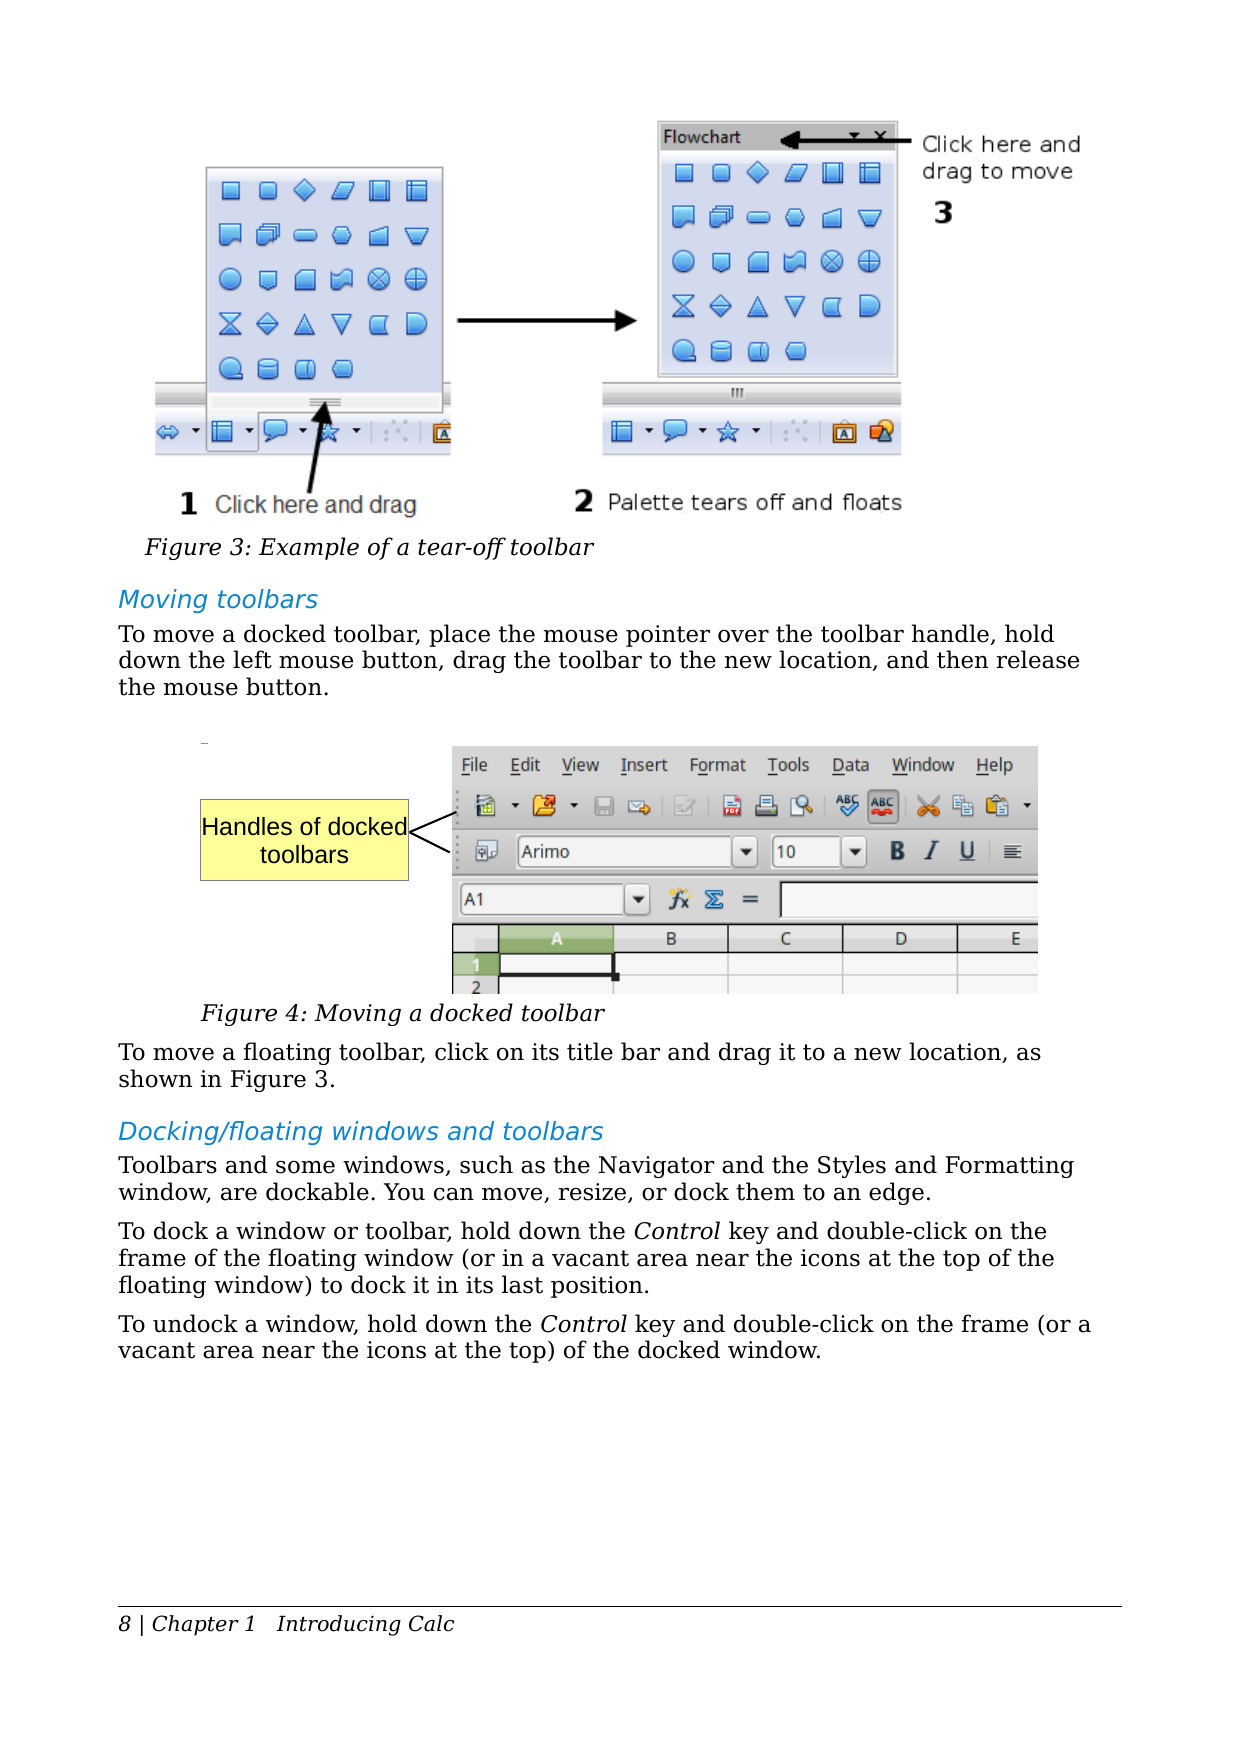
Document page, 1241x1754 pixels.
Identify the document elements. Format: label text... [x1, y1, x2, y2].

text To move a floating toolbar, click on its title bar and drag it to a new location, as shown in Figure 3. [118, 1039, 1122, 1093]
text Toolbars and some windows, such as the Navigator and the Styles and Formatting window, are dockable. You can move, resize, or dock them to an edge. [118, 1153, 1122, 1206]
text To move a docked toolbar, place the mouse pointer over the toolbar handle, hold down the left mouse button, drag the toolbar to the new location, and then release the mouse button. [118, 621, 1122, 701]
text To dock a window or toolbar, hold down the Control key and double-click on the frame of the floating window (or in a vacant area near the icons at the top of the floating window) to dock it in its last position. [118, 1218, 1122, 1298]
text Figure 4: Moving a docked toolbar [201, 1000, 1039, 1027]
subtitle Moving toolbars [118, 585, 1122, 614]
picture [145, 118, 1096, 528]
text To undock a window, hold down the Control key and double-click on the frame (or a vacant area near the icons at the top) of the docked window. [118, 1311, 1122, 1364]
text Figure 3: Example of a tear-off toolbar [145, 534, 1095, 561]
subtitle Docking/floating windows and toolbars [118, 1117, 1122, 1146]
picture [452, 746, 1038, 994]
